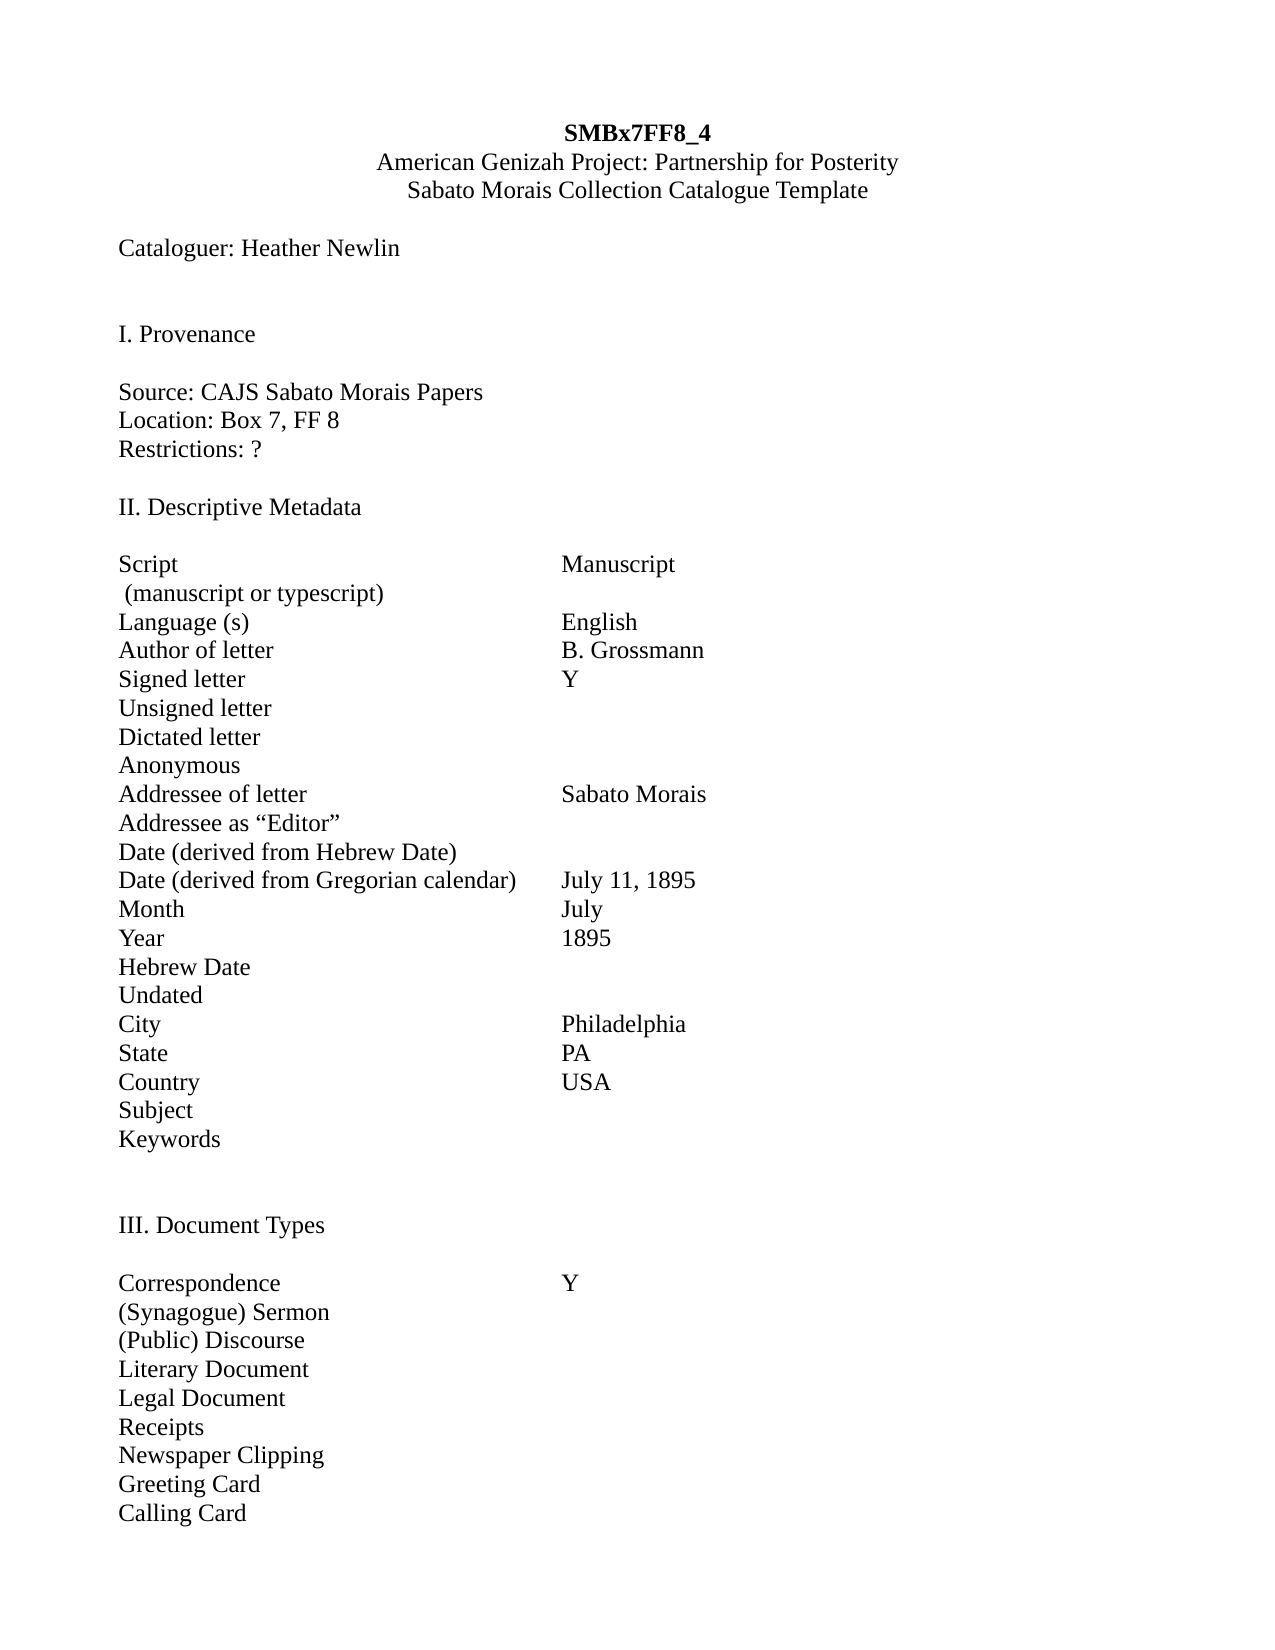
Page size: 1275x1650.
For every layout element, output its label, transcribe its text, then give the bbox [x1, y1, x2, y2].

text Signed letter Y [118, 664, 1157, 693]
text Subject [118, 1096, 1157, 1124]
text Source: CAJS Sabato Morais Papers [118, 377, 1157, 406]
text III. Document Types [118, 1211, 1157, 1239]
text Date (derived from Gregorian calendar) July 11, 1895 [118, 866, 1157, 894]
text Cataloguer: Heather Newlin [118, 233, 1157, 262]
text Sabato Morais Collection Catalogue Template [118, 176, 1157, 204]
text Undated [118, 981, 1157, 1009]
text Dictated letter [118, 722, 1157, 751]
text Author of letter B. Grossmann [118, 636, 1157, 664]
text Keywords [118, 1124, 1157, 1153]
text Literary Document [118, 1354, 1157, 1383]
text I. Provenance [118, 319, 1157, 348]
text (Synagogue) Sermon [118, 1297, 1157, 1326]
text Newspaper Clipping [118, 1441, 1157, 1469]
text State PA [118, 1038, 1157, 1067]
text Correspondence Y [118, 1268, 1157, 1297]
text Greeting Card [118, 1469, 1157, 1498]
text Legal Document [118, 1383, 1157, 1412]
text (manuscript or typescript) [118, 578, 1157, 607]
text Unsigned letter [118, 693, 1157, 722]
text Hebrew Date [118, 952, 1157, 981]
text SMBx7FF8_4 [118, 118, 1157, 147]
text American Genizah Project: Partnership for Posterity [118, 147, 1157, 176]
text Anonymous [118, 751, 1157, 779]
text Receipts [118, 1412, 1157, 1441]
text Month July [118, 894, 1157, 923]
text Location: Box 7, FF 8 [118, 406, 1157, 434]
text Language (s) English [118, 607, 1157, 636]
text Addressee of letter Sabato Morais [118, 779, 1157, 808]
text Addressee as “Editor” [118, 808, 1157, 837]
text City Philadelphia [118, 1009, 1157, 1038]
text Country USA [118, 1067, 1157, 1096]
text Restrictions: ? [118, 434, 1157, 463]
text Date (derived from Hebrew Date) [118, 837, 1157, 866]
text (Public) Discourse [118, 1326, 1157, 1354]
text Calling Card [118, 1498, 1157, 1527]
text Script Manuscript [118, 549, 1157, 578]
text II. Descriptive Metadata [118, 492, 1157, 521]
text Year 1895 [118, 923, 1157, 952]
